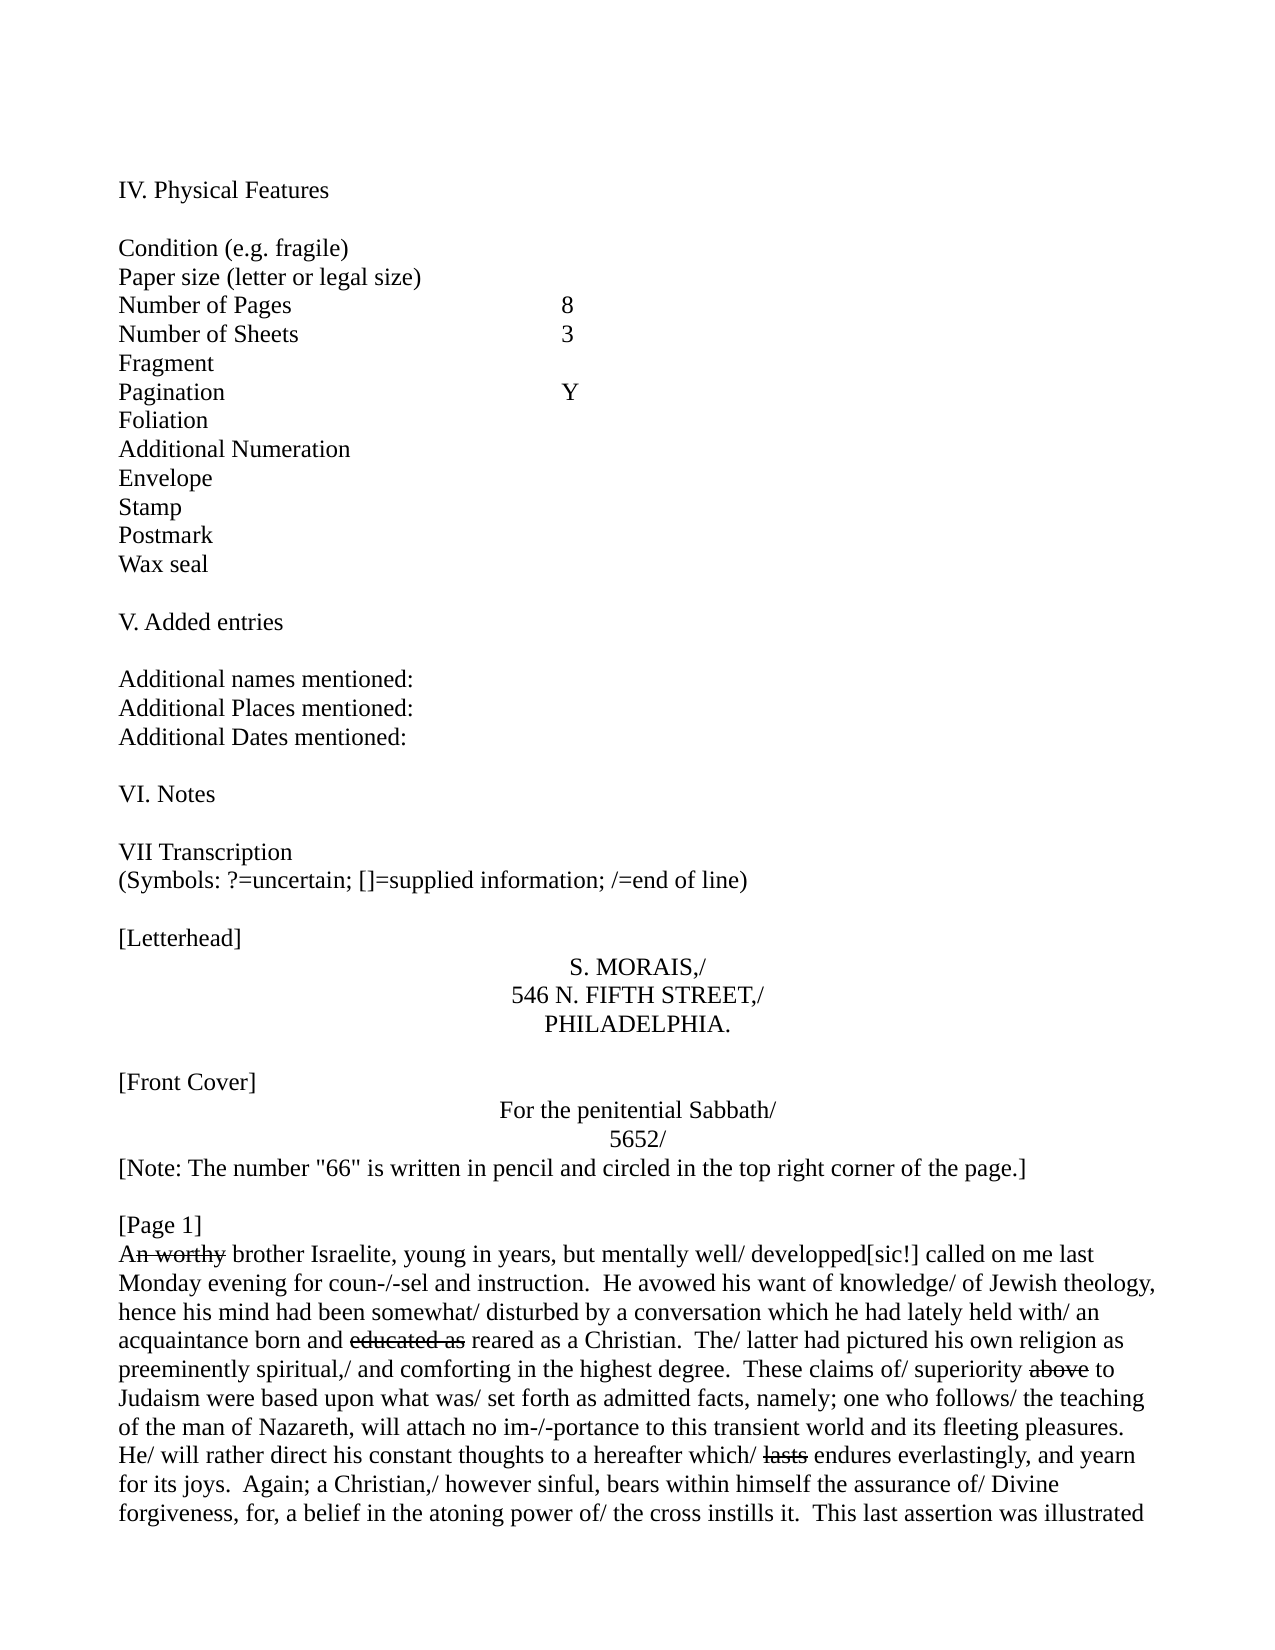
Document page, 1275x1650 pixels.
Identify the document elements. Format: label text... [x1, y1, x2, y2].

text V. Added entries [118, 607, 1157, 636]
text VI. Notes [118, 779, 1157, 808]
text PHILADELPHIA. [118, 1009, 1157, 1038]
text Wax seal [118, 549, 1157, 578]
text VII Transcription [118, 837, 1157, 866]
text [Letterhead] [118, 923, 1157, 952]
text Foliation [118, 406, 1157, 434]
text Additional Dates mentioned: [118, 722, 1157, 751]
text Stamp [118, 492, 1157, 521]
text 5652/ [118, 1124, 1157, 1153]
text IV. Physical Features [118, 176, 1157, 204]
text Pagination Y [118, 377, 1157, 406]
text Paper size (letter or legal size) [118, 262, 1157, 291]
text S. MORAIS,/ [118, 952, 1157, 981]
text (Symbols: ?=uncertain; []=supplied information; /=end of line) [118, 866, 1157, 894]
text An worthy brother Israelite, young in years, but mentally well/ developped[sic!] called on me last Monday evening for coun-/-sel and instruction. He avowed his want of knowledge/ of Jewish theology, hence his mind had been somewhat/ disturbed by a conversation which he had lately held with/ an acquaintance born and educated as reared as a Christian. The/ latter had pictured his own religion as preeminently spiritual,/ and comforting in the highest degree. These claims of/ superiority above to Judaism were based upon what was/ set forth as admitted facts, namely; one who follows/ the teaching of the man of Nazareth, will attach no im-/-portance to this transient world and its fleeting pleasures. He/ will rather direct his constant thoughts to a hereafter which/ lasts endures everlastingly, and yearn for its joys. Again; a Christian,/ however sinful, bears within himself the assurance of/ Divine forgiveness, for, a belief in the atoning power of/ the cross instills it. This last assertion was illustrated [118, 1239, 1157, 1527]
text Number of Sheets 3 [118, 319, 1157, 348]
text Envelope [118, 463, 1157, 492]
text Additional names mentioned: [118, 664, 1157, 693]
text [Front Cover] [118, 1067, 1157, 1096]
text [Page 1] [118, 1211, 1157, 1239]
text For the penitential Sabbath/ [118, 1096, 1157, 1124]
text Fragment [118, 348, 1157, 377]
text [Note: The number "66" is written in pencil and circled in the top right corner of the page.] [118, 1153, 1157, 1182]
text Postma rk [118, 521, 1157, 549]
text Condition (e.g. fragile) [118, 233, 1157, 262]
text Additional Numeration [118, 434, 1157, 463]
text Additional Places mentioned: [118, 693, 1157, 722]
text 546 N. FIFTH STREET,/ [118, 981, 1157, 1009]
text Number of Pages 8 [118, 291, 1157, 319]
